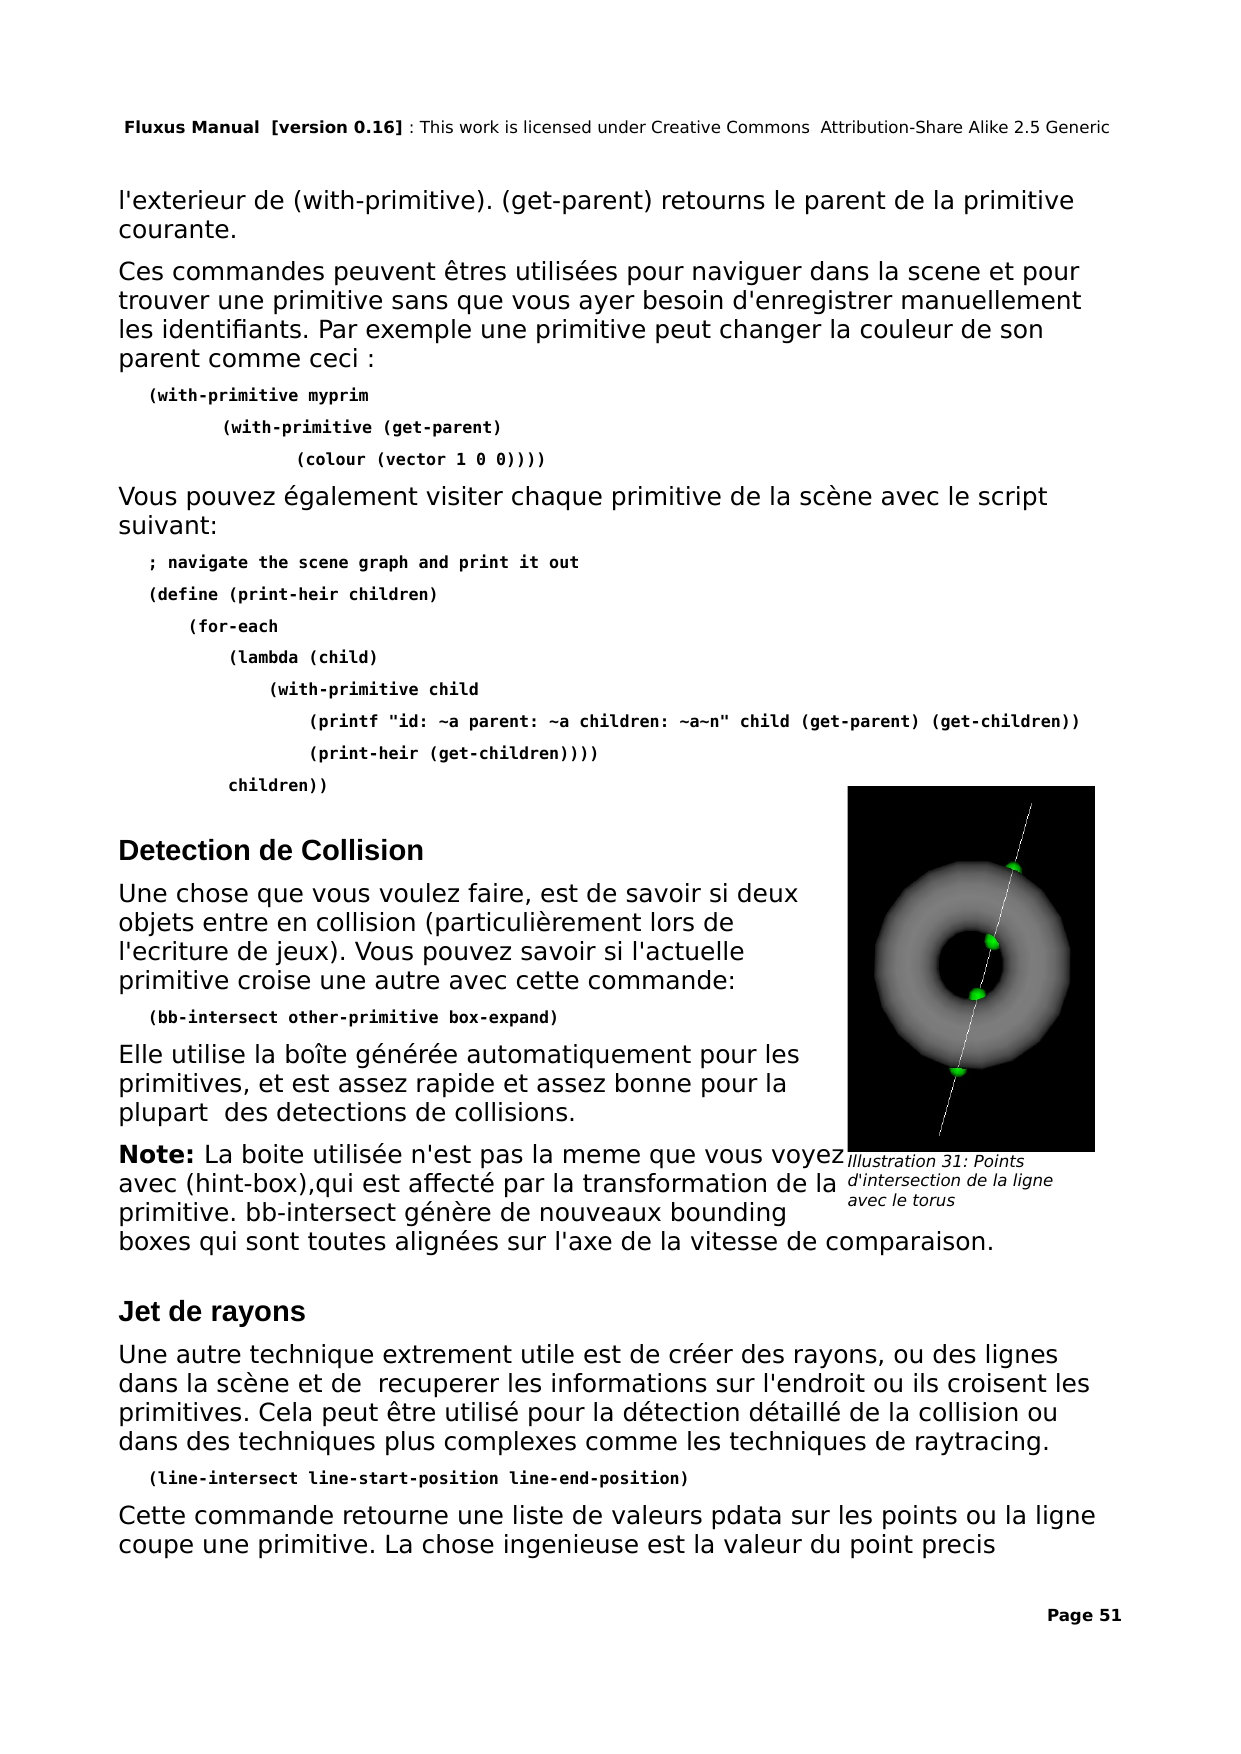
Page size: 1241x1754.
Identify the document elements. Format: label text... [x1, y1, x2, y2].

text (with-primitive myprim [148, 386, 1122, 406]
text (lambda (child) [148, 648, 1122, 668]
text children)) [148, 776, 847, 795]
text [847, 774, 1095, 786]
text (print-heir (get-children)))) [148, 744, 1122, 763]
picture [847, 786, 1095, 1152]
subtitle Jet de rayons [118, 1294, 1122, 1328]
text Note: La boite utilisée n'est pas la meme que vous voyez avec (hint-box),qui est affecté par la transformation de la primitive. bb-intersect génère de nouveaux bounding boxes qui sont toutes alignées sur l'axe de la vitesse de comparaison. [118, 1140, 1122, 1257]
text (with-primitive (get-parent) [148, 418, 1122, 438]
text (with-primitive child [148, 680, 1122, 700]
text (for-each [148, 617, 1122, 636]
text Une autre technique extrement utile est de créer des rayons, ou des lignes dans la scène et de recuperer les informations sur l'endroit ou ils croisent les primitives. Cela peut être utilisé pour la détection détaillé de la collision ou dans des techniques plus complexes comme les techniques de raytracing. [118, 1340, 1122, 1457]
text Vous pouvez également visiter chaque primitive de la scène avec le script suivant: [118, 482, 1122, 540]
text [1095, 776, 1122, 795]
text Illustration 31: Points d'intersection de la ligne avec le torus [847, 1152, 1095, 1210]
text (colour (vector 1 0 0)))) [148, 450, 1122, 469]
text Cette commande retourne une liste de valeurs pdata sur les points ou la ligne coupe une primitive. La chose ingenieuse est la valeur du point precis [118, 1501, 1122, 1559]
text l'exterieur de (with-primitive). (get-parent) retourns le parent de la primitive courante. [118, 186, 1122, 245]
text (printf "id: ~a parent: ~a children: ~a~n" child (get-parent) (get-children)) [148, 712, 1122, 732]
subtitle Detection de Collision [118, 833, 847, 866]
text (line-intersect line-start-position line-end-position) [148, 1469, 1122, 1489]
text Elle utilise la boîte générée automatiquement pour les primitives, et est assez rapide et assez bonne pour la plupart des detections de collisions. [118, 1040, 847, 1127]
text (define (print-heir children) [148, 585, 1122, 604]
subtitle [1095, 833, 1122, 866]
text Ces commandes peuvent êtres utilisées pour naviguer dans la scene et pour trouver une primitive sans que vous ayer besoin d'enregistrer manuellement les identifiants. Par exemple une primitive peut changer la couleur de son parent comme ceci : [118, 257, 1122, 374]
text Une chose que vous voulez faire, est de savoir si deux objets entre en collision (particulièrement lors de l'ecriture de jeux). Vous pouvez savoir si l'actuelle primitive croise une autre avec cette commande: [118, 879, 847, 996]
text ; navigate the scene graph and print it out [148, 553, 1122, 572]
text (bb-intersect other-primitive box-expand) [148, 1008, 847, 1027]
